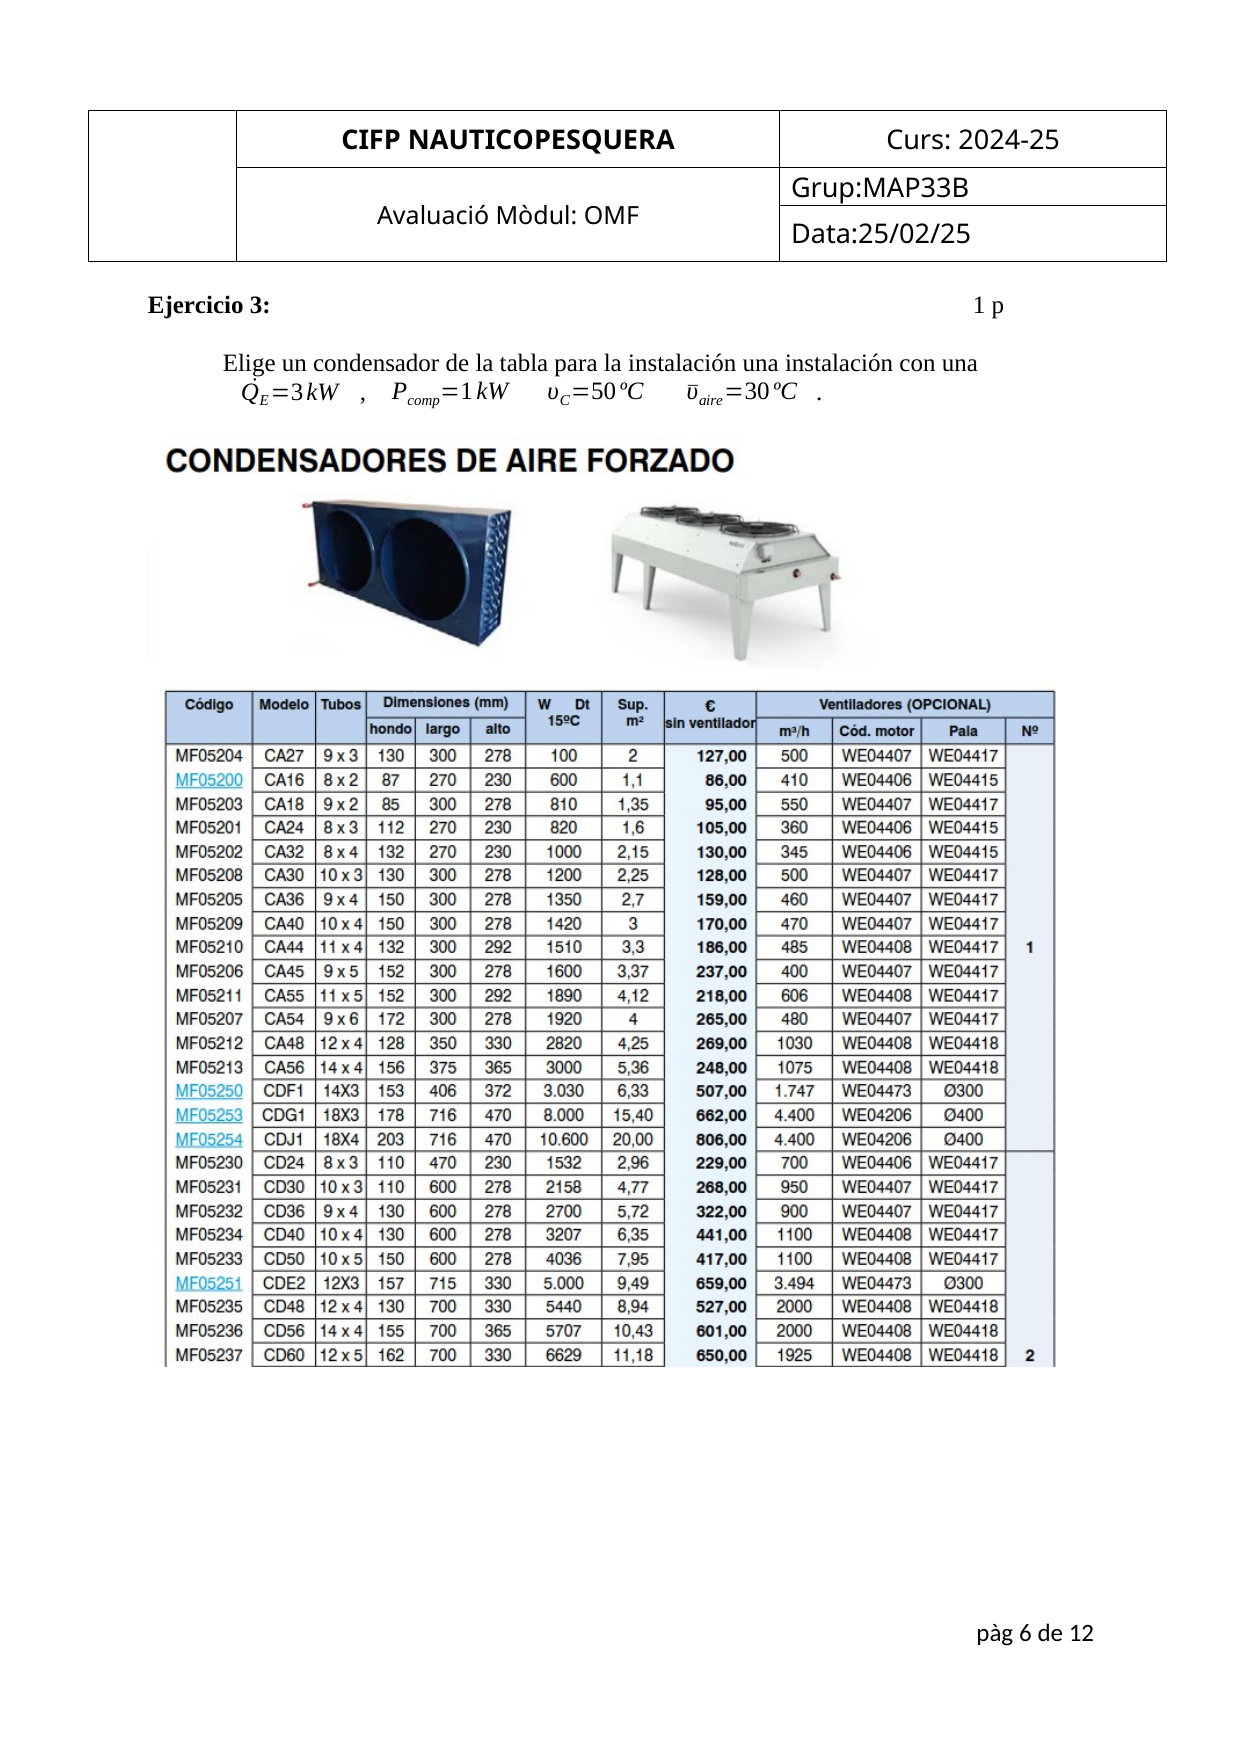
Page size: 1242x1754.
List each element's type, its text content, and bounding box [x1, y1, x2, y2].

text Ejercicio 3: 1 p [148, 290, 1094, 319]
list Elige un condensador de la tabla para la instalación una instalación con una , . [185, 348, 1094, 409]
picture [147, 437, 1094, 1367]
